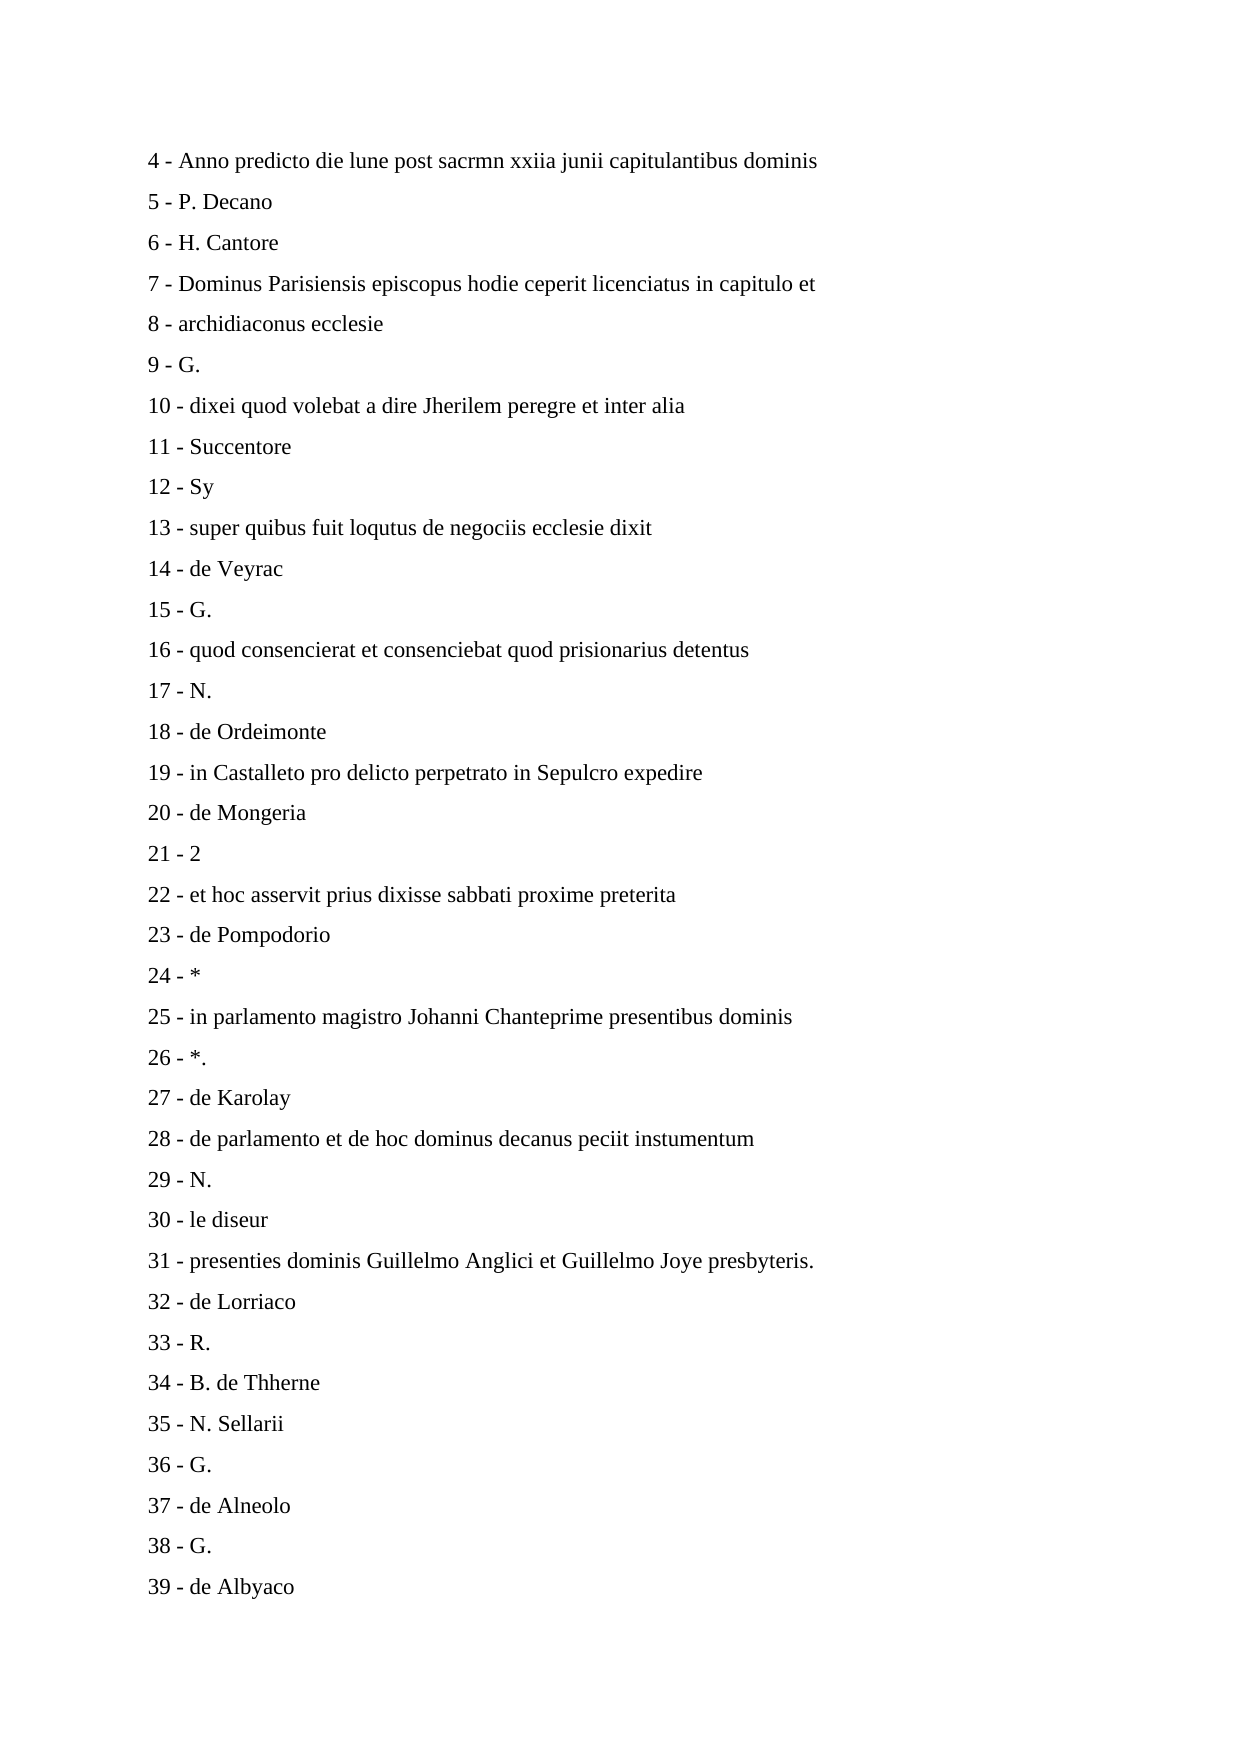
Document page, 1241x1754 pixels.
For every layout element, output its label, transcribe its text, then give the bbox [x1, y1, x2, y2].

text 27 - de Karolay [148, 1084, 1093, 1111]
text 38 - G. [148, 1532, 1093, 1559]
text 11 - Succentore [148, 433, 1093, 459]
text 5 - P. Decano [148, 188, 1093, 215]
text 32 - de Lorriaco [148, 1288, 1093, 1314]
text 36 - G. [148, 1451, 1093, 1477]
text 10 - dixei quod volebat a dire Jherilem peregre et inter alia [148, 392, 1093, 418]
text 13 - super quibus fuit loqutus de negociis ecclesie dixit [148, 514, 1093, 541]
text 12 - Sy [148, 473, 1093, 500]
text 9 - G. [148, 351, 1093, 378]
text 26 - *. [148, 1044, 1093, 1070]
text 35 - N. Sellarii [148, 1410, 1093, 1437]
text 19 - in Castalleto pro delicto perpetrato in Sepulcro expedire [148, 758, 1093, 785]
text 15 - G. [148, 596, 1093, 622]
text 21 - 2 [148, 840, 1093, 866]
text 16 - quod consencierat et consenciebat quod prisionarius detentus [148, 636, 1093, 663]
text 29 - N. [148, 1166, 1093, 1192]
text 25 - in parlamento magistro Johanni Chanteprime presentibus dominis [148, 1003, 1093, 1029]
text 39 - de Albyaco [148, 1573, 1093, 1599]
text 18 - de Ordeimonte [148, 718, 1093, 744]
text 30 - le diseur [148, 1207, 1093, 1233]
text 33 - R. [148, 1329, 1093, 1355]
text 22 - et hoc asservit prius dixisse sabbati proxime preterita [148, 881, 1093, 907]
text 20 - de Mongeria [148, 799, 1093, 826]
text 6 - H. Cantore [148, 229, 1093, 255]
text 8 - archidiaconus ecclesie [148, 311, 1093, 337]
text 28 - de parlamento et de hoc dominus decanus peciit instumentum [148, 1125, 1093, 1151]
text 4 - Anno predicto die lune post sacrmn xxiia junii capitulantibus dominis [148, 148, 1093, 174]
text 24 - * [148, 962, 1093, 988]
text 17 - N. [148, 677, 1093, 703]
text 7 - Dominus Parisiensis episcopus hodie ceperit licenciatus in capitulo et [148, 270, 1093, 296]
text 14 - de Veyrac [148, 555, 1093, 581]
text 37 - de Alneolo [148, 1492, 1093, 1518]
text 31 - presenties dominis Guillelmo Anglici et Guillelmo Joye presbyteris. [148, 1247, 1093, 1274]
text 23 - de Pompodorio [148, 921, 1093, 948]
text 34 - B. de Thherne [148, 1369, 1093, 1396]
